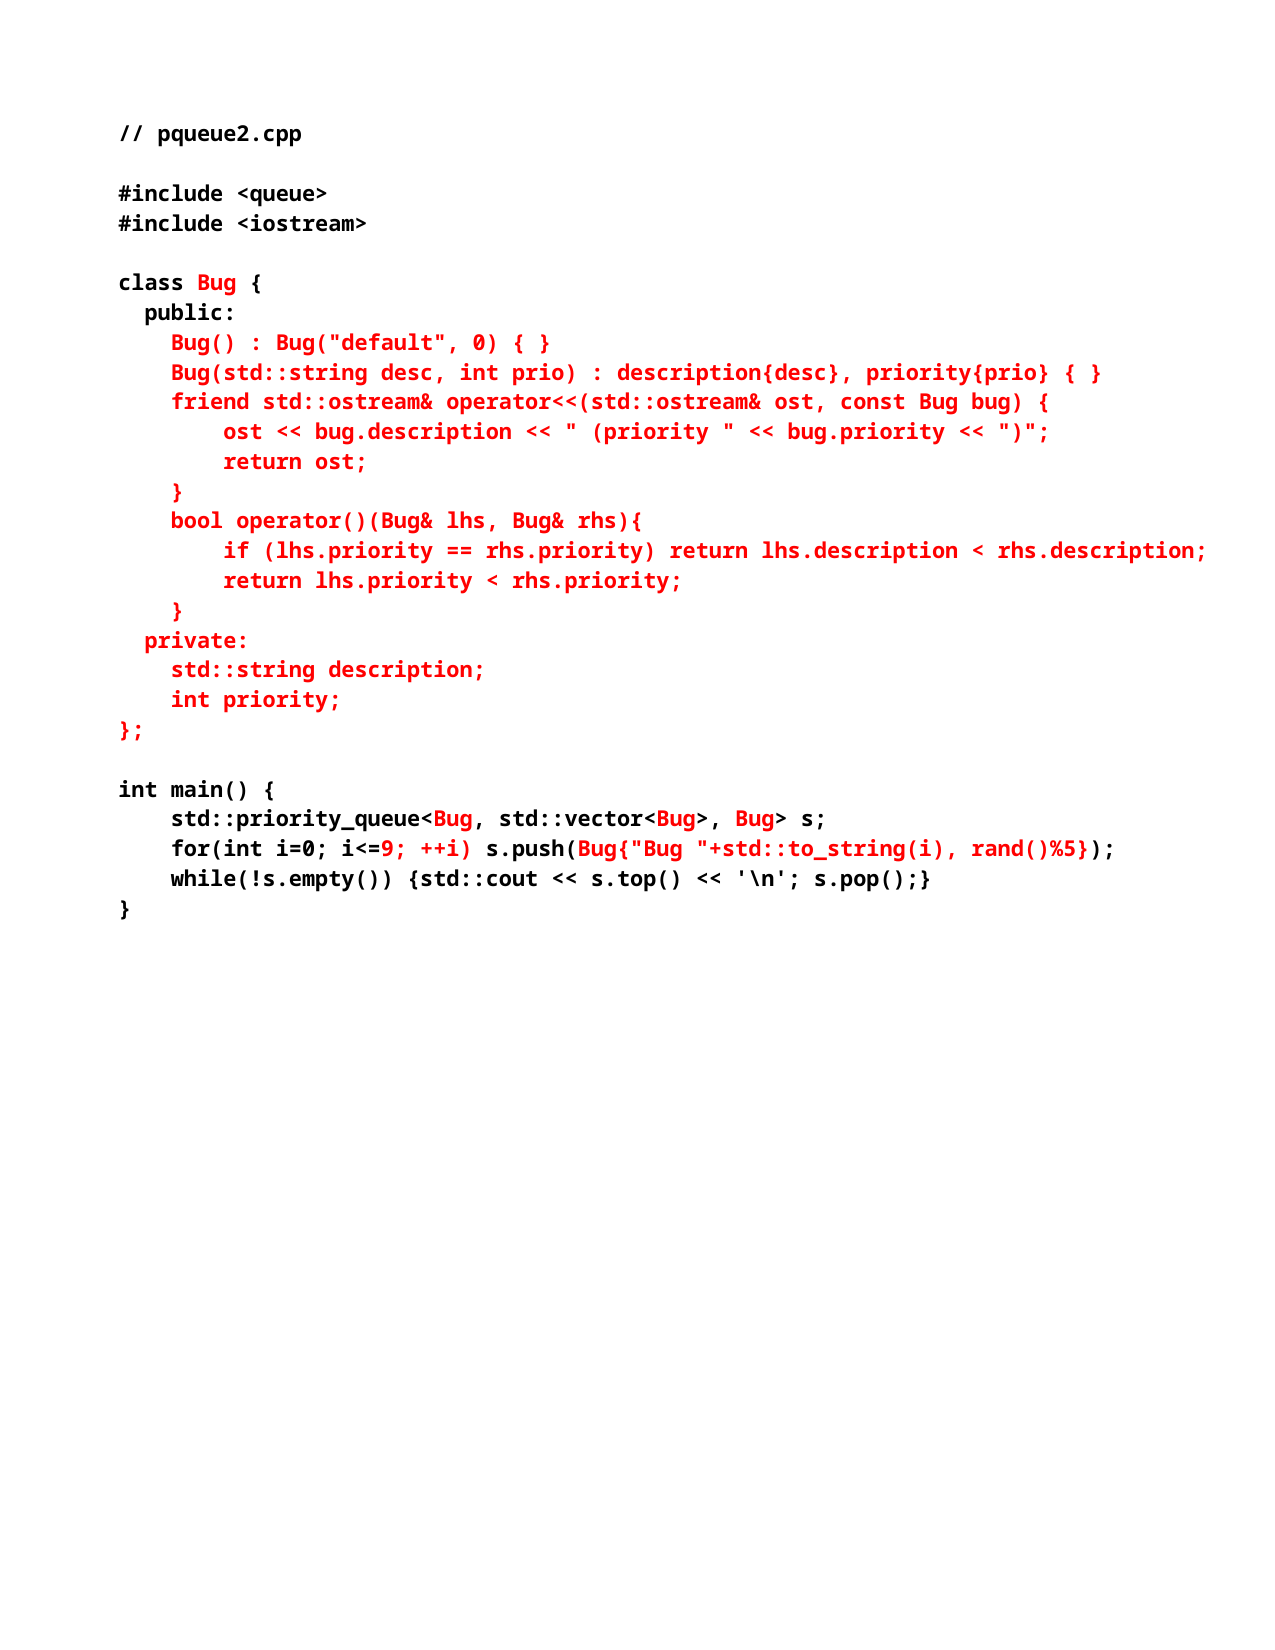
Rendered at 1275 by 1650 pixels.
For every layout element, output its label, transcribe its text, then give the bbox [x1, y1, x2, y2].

text while(!s.empty()) {std::cout << s.top() << '\n'; s.pop();} [118, 863, 1215, 893]
text Bug(std::string desc, int prio) : description{desc}, priority{prio} { } [118, 356, 1215, 386]
text // pqueue2.cpp [118, 118, 1215, 148]
text } [118, 476, 1215, 505]
text return ost; [118, 446, 1215, 476]
text public: [118, 297, 1215, 327]
text std::string description; [118, 654, 1215, 684]
text friend std::ostream& operator<<(std::ostream& ost, const Bug bug) { [118, 386, 1215, 416]
text std::priority_queue<Bug, std::vector<Bug>, Bug> s; [118, 803, 1215, 833]
text #include <iostream> [118, 207, 1215, 237]
text }; [118, 714, 1215, 744]
text } [118, 595, 1215, 624]
text class Bug { [118, 267, 1215, 297]
text int main() { [118, 773, 1215, 803]
text for(int i=0; i<=9; ++i) s.push(Bug{"Bug "+std::to_string(i), rand()%5}); [118, 833, 1215, 863]
text return lhs.priority < rhs.priority; [118, 565, 1215, 595]
text if (lhs.priority == rhs.priority) return lhs.description < rhs.description; [118, 535, 1215, 565]
text } [118, 893, 1215, 922]
text int priority; [118, 684, 1215, 714]
text ost << bug.description << " (priority " << bug.priority << ")"; [118, 416, 1215, 446]
text private: [118, 624, 1215, 654]
text bool operator()(Bug& lhs, Bug& rhs){ [118, 505, 1215, 535]
text Bug() : Bug("default", 0) { } [118, 327, 1215, 356]
text #include <queue> [118, 178, 1215, 207]
